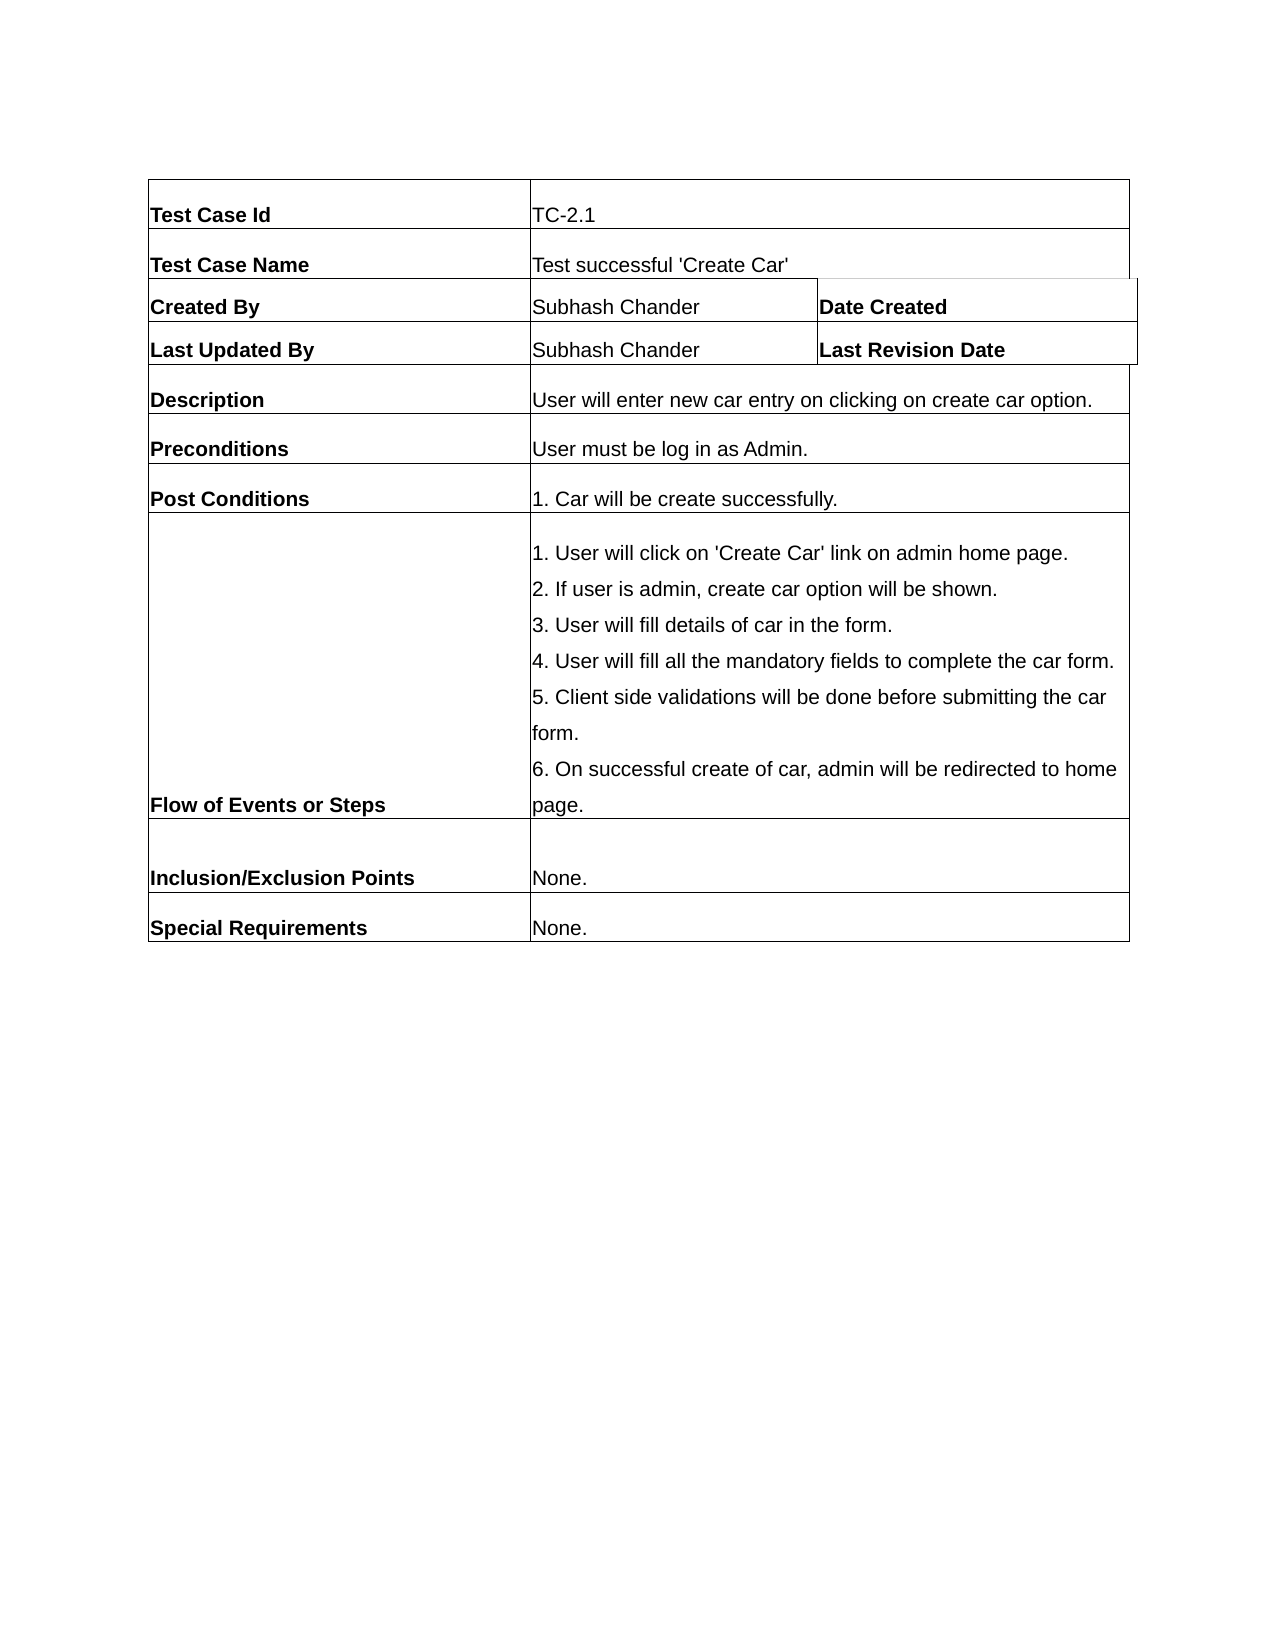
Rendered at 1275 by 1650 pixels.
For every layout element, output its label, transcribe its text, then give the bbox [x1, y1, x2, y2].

table_cell 1. Car will be create successfully. [531, 464, 1129, 512]
table_cell [1130, 365, 1137, 413]
table_cell Created By [149, 279, 530, 321]
table_header TC-2.1 [531, 180, 1129, 228]
table_cell Test successful 'Create Car' [531, 229, 1129, 278]
table_cell [1130, 463, 1137, 512]
table_cell Last Updated By [149, 322, 530, 363]
table_header [1130, 179, 1137, 228]
table_cell Flow of Events or Steps [149, 513, 530, 818]
table_cell Subhash Chander [531, 279, 817, 321]
table_cell [1130, 512, 1137, 818]
table_cell User will enter new car entry on clicking on create car option. [531, 365, 1129, 413]
table_cell Inclusion/Exclusion Points [149, 819, 530, 892]
table_cell Last Revision Date [818, 322, 1137, 363]
table_cell Description [149, 365, 530, 413]
table_cell Special Requirements [149, 893, 530, 941]
table_cell Subhash Chander [531, 322, 817, 363]
table_cell None. [531, 819, 1129, 892]
table_cell [1130, 818, 1137, 892]
table_cell None. [531, 893, 1129, 941]
table_cell Date Created [818, 279, 1137, 321]
table_cell Test Case Name [149, 229, 530, 278]
table_cell 1. User will click on 'Create Car' link on admin home page. 2. If user is admin, create car option will be shown. 3. User will fill details of car in the form. 4. User will fill all the mandatory fields to complete the car form. 5. Client side validations will be done before submitting the car form. 6. On successful create of car, admin will be redirected to home page. [531, 513, 1129, 818]
table_cell Post Conditions [149, 464, 530, 512]
table_cell User must be log in as Admin. [531, 414, 1129, 463]
table_cell [1130, 413, 1137, 463]
table_header Test Case Id [149, 180, 530, 228]
table_cell [1130, 892, 1137, 941]
table_cell [1130, 228, 1137, 278]
table_cell Preconditions [149, 414, 530, 463]
